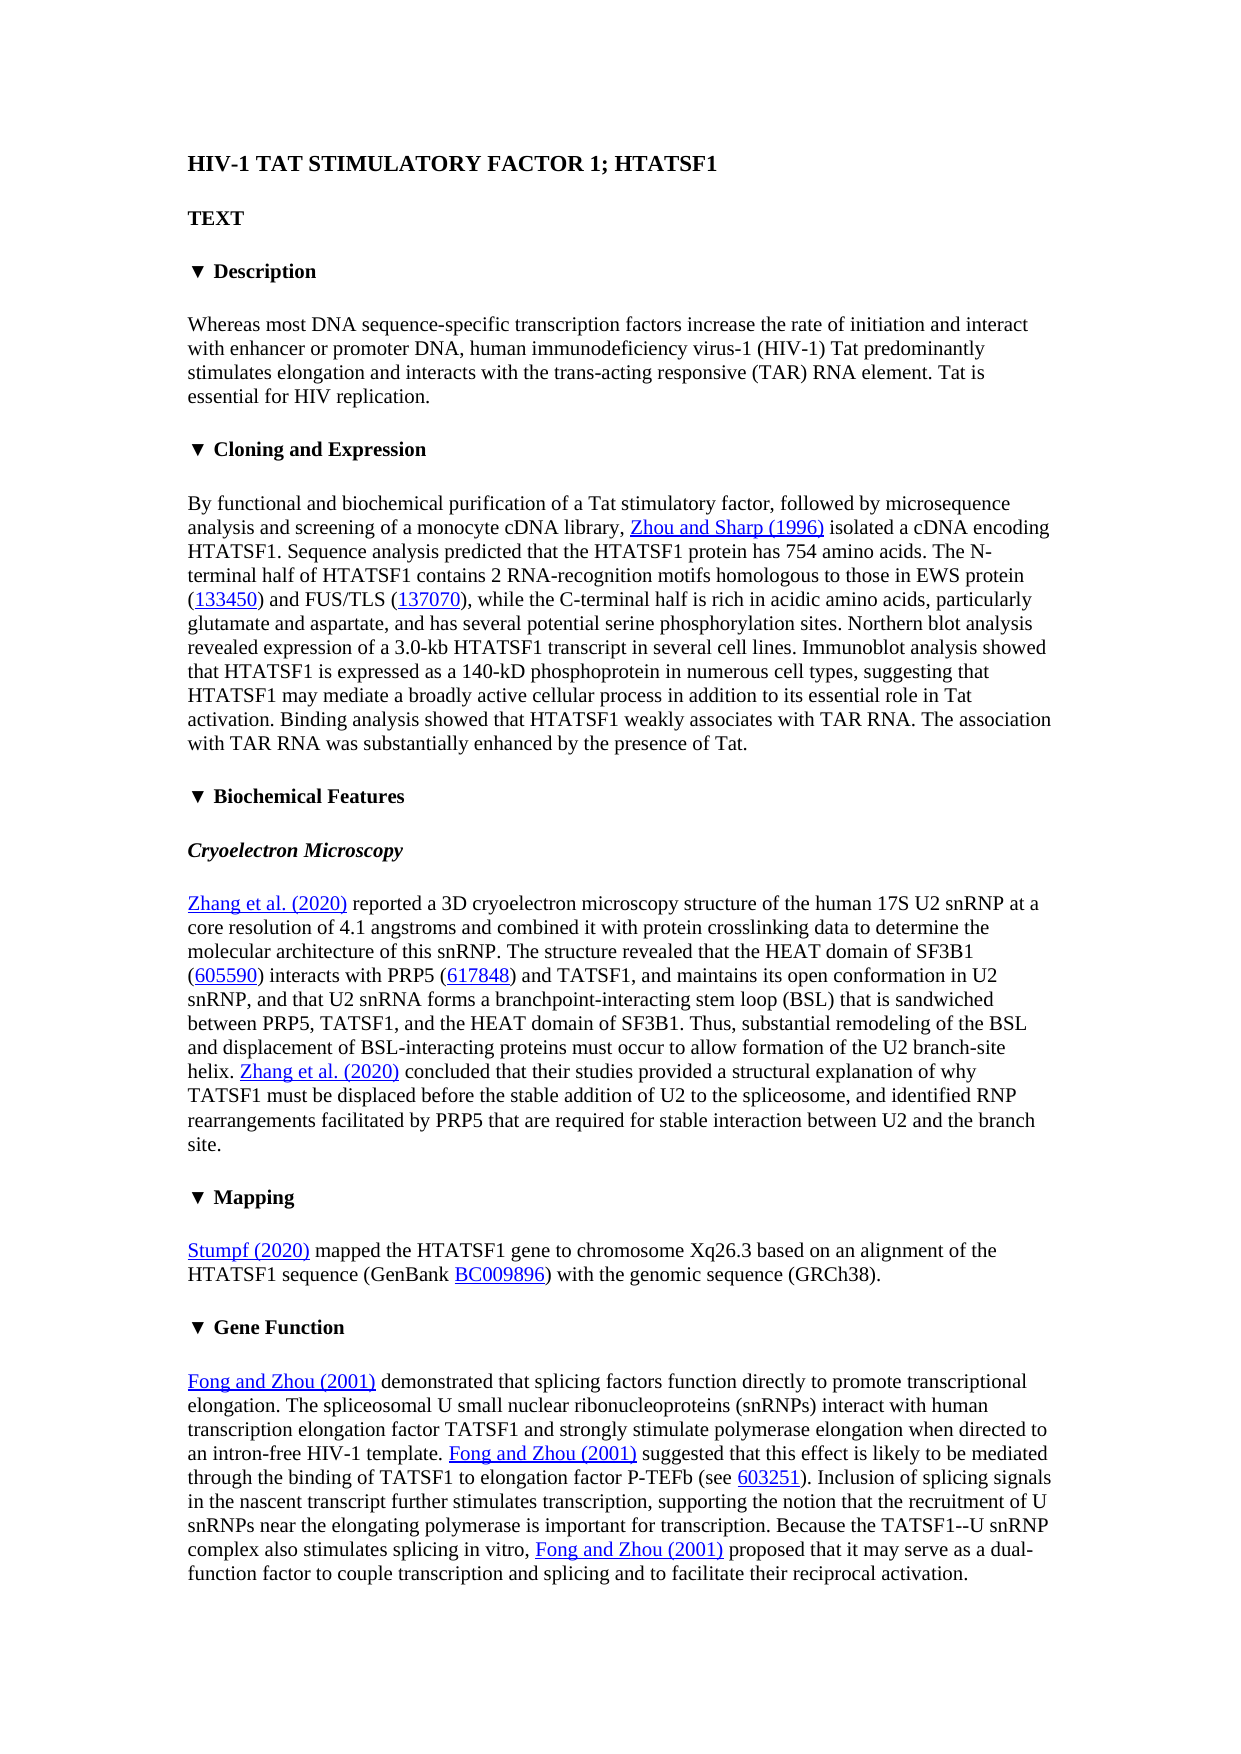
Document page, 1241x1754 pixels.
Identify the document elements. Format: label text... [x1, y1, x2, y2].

text Fong and Zhou (2001) demonstrated that splicing factors function directly to promote transcriptional elongation. The spliceosomal U small nuclear ribonucleoproteins (snRNPs) interact with human transcription elongation factor TATSF1 and strongly stimulate polymerase elongation when directed to an intron-free HIV-1 template. Fong and Zhou (2001) suggested that this effect is likely to be mediated through the binding of TATSF1 to elongation factor P-TEFb (see 603251). Inclusion of splicing signals in the nascent transcript further stimulates transcription, supporting the notion that the recruitment of U snRNPs near the elongating polymerase is important for transcription. Because the TATSF1--U snRNP complex also stimulates splicing in vitro, Fong and Zhou (2001) proposed that it may serve as a dual-function factor to couple transcription and splicing and to facilitate their reciprocal activation. [187, 1368, 1053, 1585]
text Whereas most DNA sequence-specific transcription factors increase the rate of initiation and interact with enhancer or promoter DNA, human immunodeficiency virus-1 (HIV-1) Tat predominantly stimulates elongation and interacts with the trans-acting responsive (TAR) RNA element. Tat is essential for HIV replication. [187, 312, 1053, 408]
subtitle TEXT [187, 206, 1053, 229]
text Zhang et al. (2020) reported a 3D cryoelectron microscopy structure of the human 17S U2 snRNP at a core resolution of 4.1 angstroms and combined it with protein crosslinking data to determine the molecular architecture of this snRNP. The structure revealed that the HEAT domain of SF3B1 (605590) interacts with PRP5 (617848) and TATSF1, and maintains its open conformation in U2 snRNP, and that U2 snRNA forms a branchpoint-interacting stem loop (BSL) that is sandwiched between PRP5, TATSF1, and the HEAT domain of SF3B1. Thus, substantial remodeling of the BSL and displacement of BSL-interacting proteins must occur to allow formation of the U2 branch-site helix. Zhang et al. (2020) concluded that their studies provided a structural explanation of why TATSF1 must be displaced before the stable addition of U2 to the spliceosome, and identified RNP rearrangements facilitated by PRP5 that are required for stable interaction between U2 and the branch site. [187, 891, 1053, 1156]
subtitle ▼ Biochemical Features [187, 784, 1053, 808]
text Stumpf (2020) mapped the HTATSF1 gene to chromosome Xq26.3 based on an alignment of the HTATSF1 sequence (GenBank BC009896) with the genomic sequence (GRCh38). [187, 1238, 1053, 1286]
subtitle ▼ Mapping [187, 1185, 1053, 1209]
subtitle ▼ Gene Function [187, 1315, 1053, 1339]
subtitle ▼ Description [187, 259, 1053, 283]
subtitle HIV-1 TAT STIMULATORY FACTOR 1; HTATSF1 [187, 150, 1053, 176]
text By functional and biochemical purification of a Tat stimulatory factor, followed by microsequence analysis and screening of a monocyte cDNA library, Zhou and Sharp (1996) isolated a cDNA encoding HTATSF1. Sequence analysis predicted that the HTATSF1 protein has 754 amino acids. The N-terminal half of HTATSF1 contains 2 RNA-recognition motifs homologous to those in EWS protein (133450) and FUS/TLS (137070), while the C-terminal half is rich in acidic amino acids, particularly glutamate and aspartate, and has several potential serine phosphorylation sites. Northern blot analysis revealed expression of a 3.0-kb HTATSF1 transcript in several cell lines. Immunoblot analysis showed that HTATSF1 is expressed as a 140-kD phosphoprotein in numerous cell types, suggesting that HTATSF1 may mediate a broadly active cellular process in addition to its essential role in Tat activation. Binding analysis showed that HTATSF1 weakly associates with TAR RNA. The association with TAR RNA was substantially enhanced by the presence of Tat. [187, 491, 1053, 755]
subtitle ▼ Cloning and Expression [187, 437, 1053, 461]
text Cryoelectron Microscopy [187, 838, 1053, 862]
